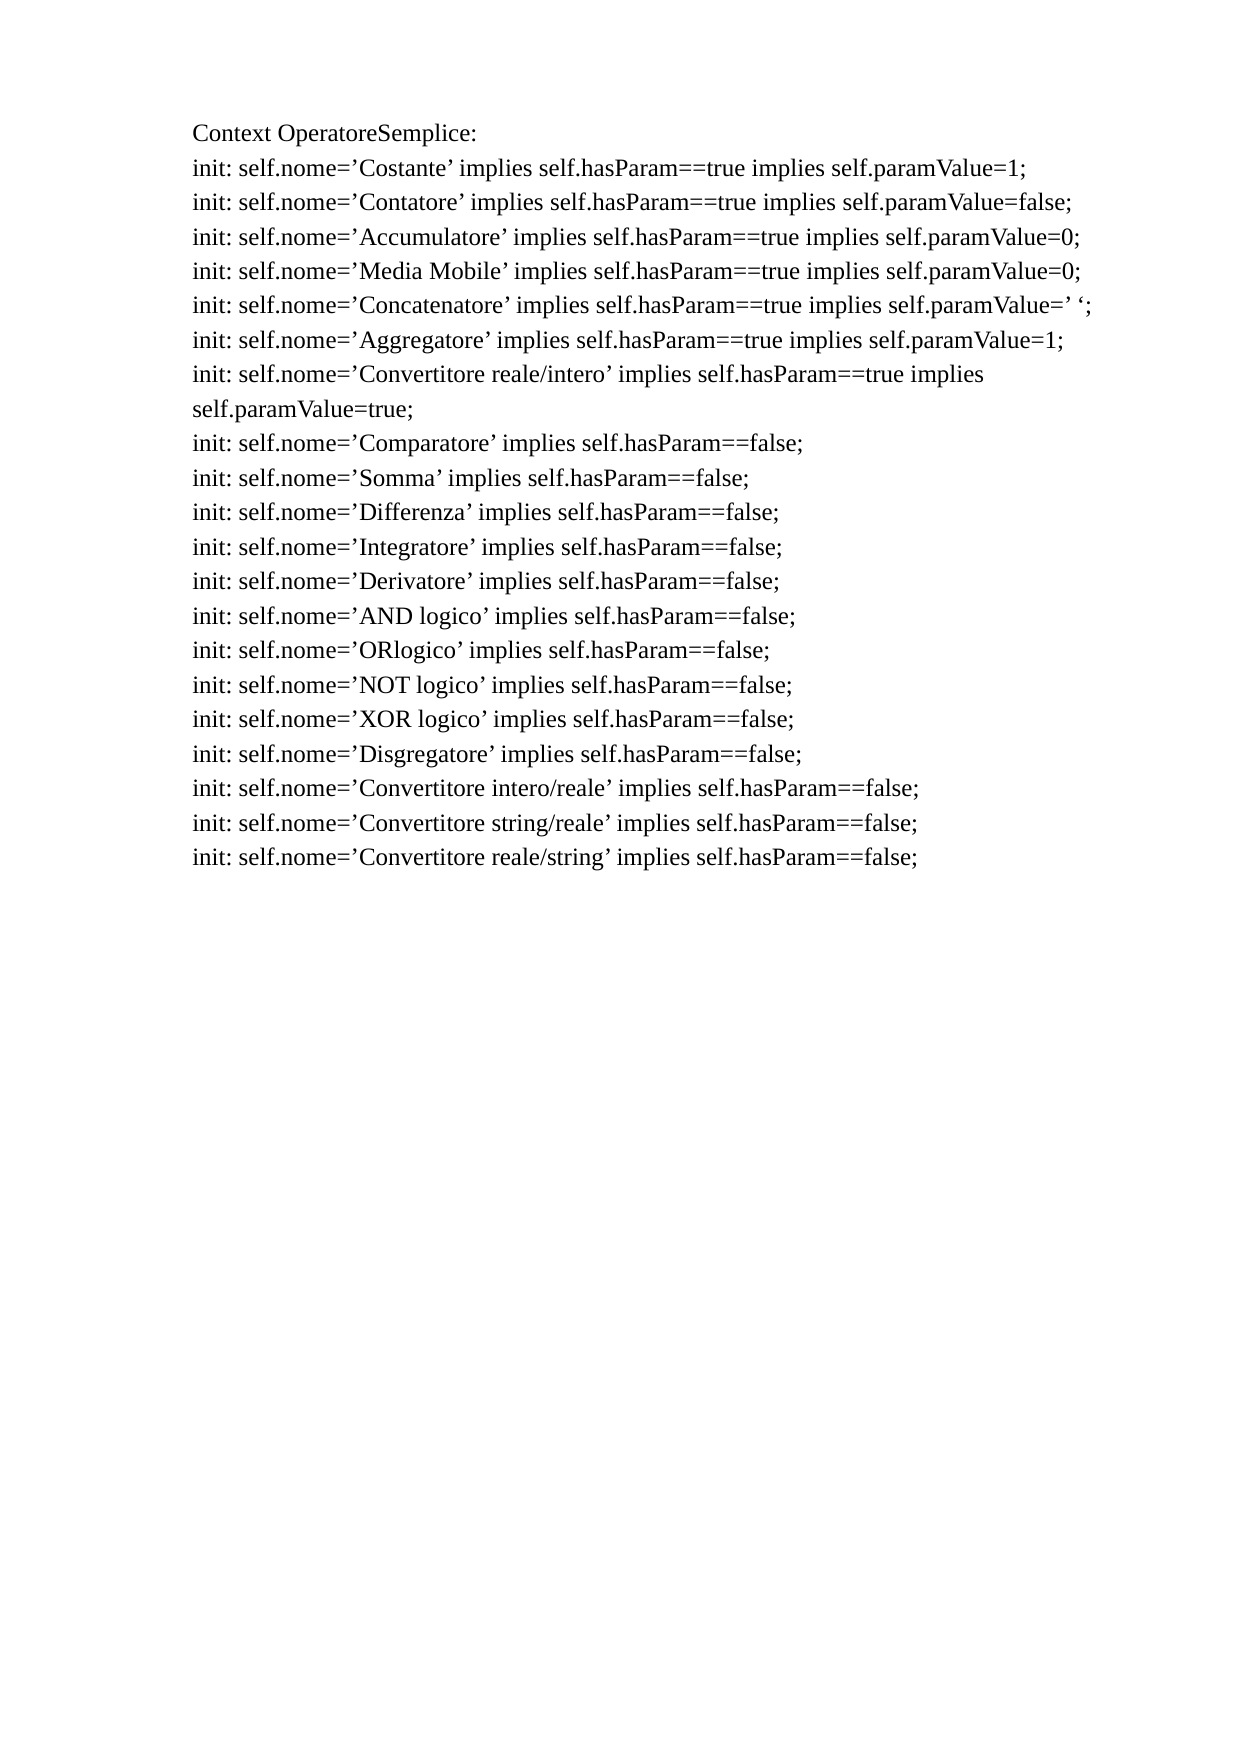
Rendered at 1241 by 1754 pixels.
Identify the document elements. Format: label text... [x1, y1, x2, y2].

text Context OperatoreSemplice: init: self.nome=’Costante’ implies self.hasParam==true implies self.paramValue=1; init: self.nome=’Contatore’ implies self.hasParam==true implies self.paramValue=false; init: self.nome=’Accumulatore’ implies self.hasParam==true implies self.paramValue=0; init: self.nome=’Media Mobile’ implies self.hasParam==true implies self.paramValue=0; init: self.nome=’Concatenatore’ implies self.hasParam==true implies self.paramValue=’ ‘; init: self.nome=’Aggregatore’ implies self.hasParam==true implies self.paramValue=1; init: self.nome=’Convertitore reale/intero’ implies self.hasParam==true implies self.paramValue=true; init: self.nome=’Comparatore’ implies self.hasParam==false; init: self.nome=’Somma’ implies self.hasParam==false; init: self.nome=’Differenza’ implies self.hasParam==false; init: self.nome=’Integratore’ implies self.hasParam==false; init: self.nome=’Derivatore’ implies self.hasParam==false; init: self.nome=’AND logico’ implies self.hasParam==false; init: self.nome=’ORlogico’ implies self.hasParam==false; init: self.nome=’NOT logico’ implies self.hasParam==false; init: self.nome=’XOR logico’ implies self.hasParam==false; init: self.nome=’Disgregatore’ implies self.hasParam==false; init: self.nome=’Convertitore intero/reale’ implies self.hasParam==false; init: self.nome=’Convertitore string/reale’ implies self.hasParam==false; init: self.nome=’Convertitore reale/string’ implies self.hasParam==false; [192, 118, 1122, 905]
